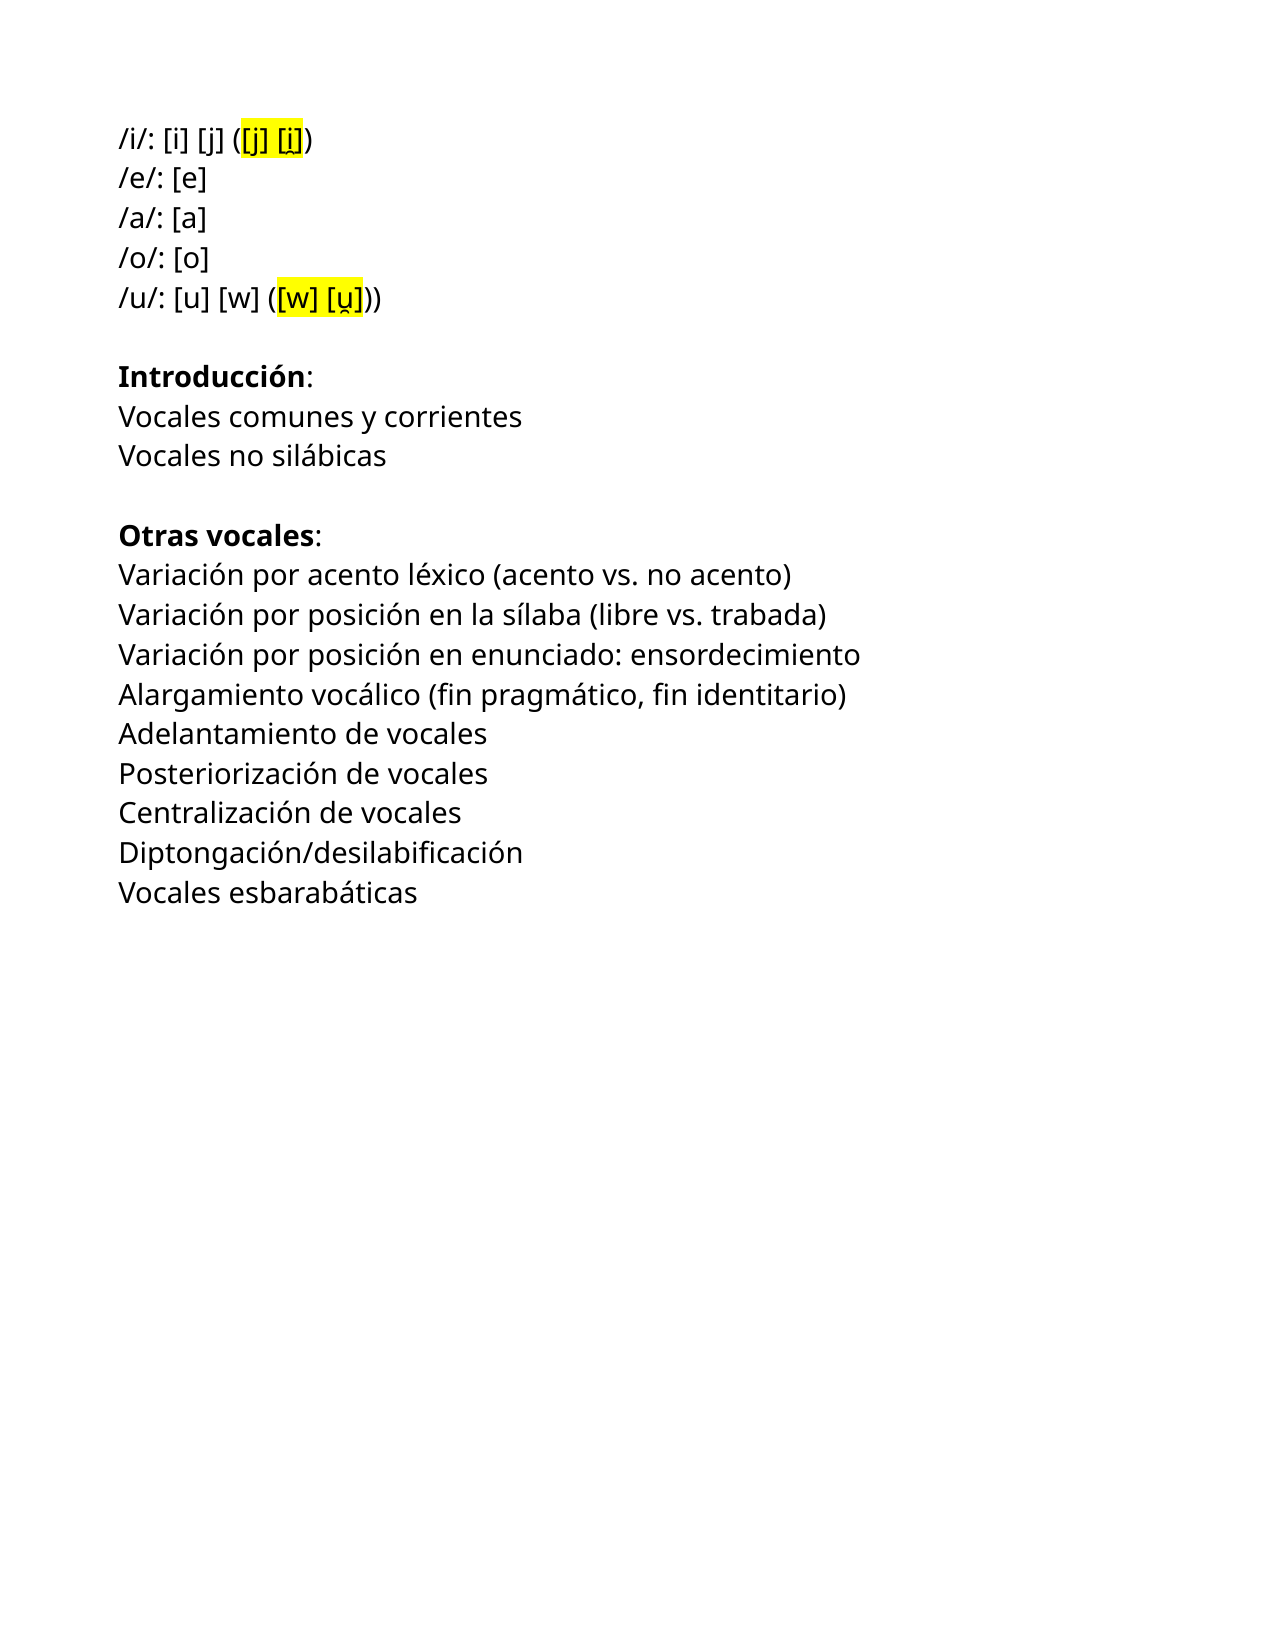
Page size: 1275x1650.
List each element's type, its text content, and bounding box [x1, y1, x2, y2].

text /u/: [u] [w] ([w] [u̯])) [118, 277, 1157, 317]
text /e/: [e] [118, 158, 1157, 197]
text /o/: [o] [118, 237, 1157, 277]
text Introducción: [118, 356, 1157, 396]
text Vocales comunes y corrientes [118, 396, 1157, 436]
text Centralización de vocales [118, 793, 1157, 832]
text Vocales no silábicas [118, 436, 1157, 475]
text Adelantamiento de vocales [118, 713, 1157, 753]
text Otras vocales: [118, 515, 1157, 555]
text Diptongación/desilabificación [118, 832, 1157, 872]
text /a/: [a] [118, 197, 1157, 237]
text Posteriorización de vocales [118, 753, 1157, 793]
text Variación por posición en enunciado: ensordecimiento [118, 634, 1157, 674]
text Alargamiento vocálico (fin pragmático, fin identitario) [118, 674, 1157, 713]
text Variación por posición en la sílaba (libre vs. trabada) [118, 594, 1157, 634]
text Variación por acento léxico (acento vs. no acento) [118, 555, 1157, 594]
text Vocales esbarabáticas [118, 872, 1157, 912]
text /i/: [i] [j] ([j] [i̯]) [118, 118, 1157, 158]
